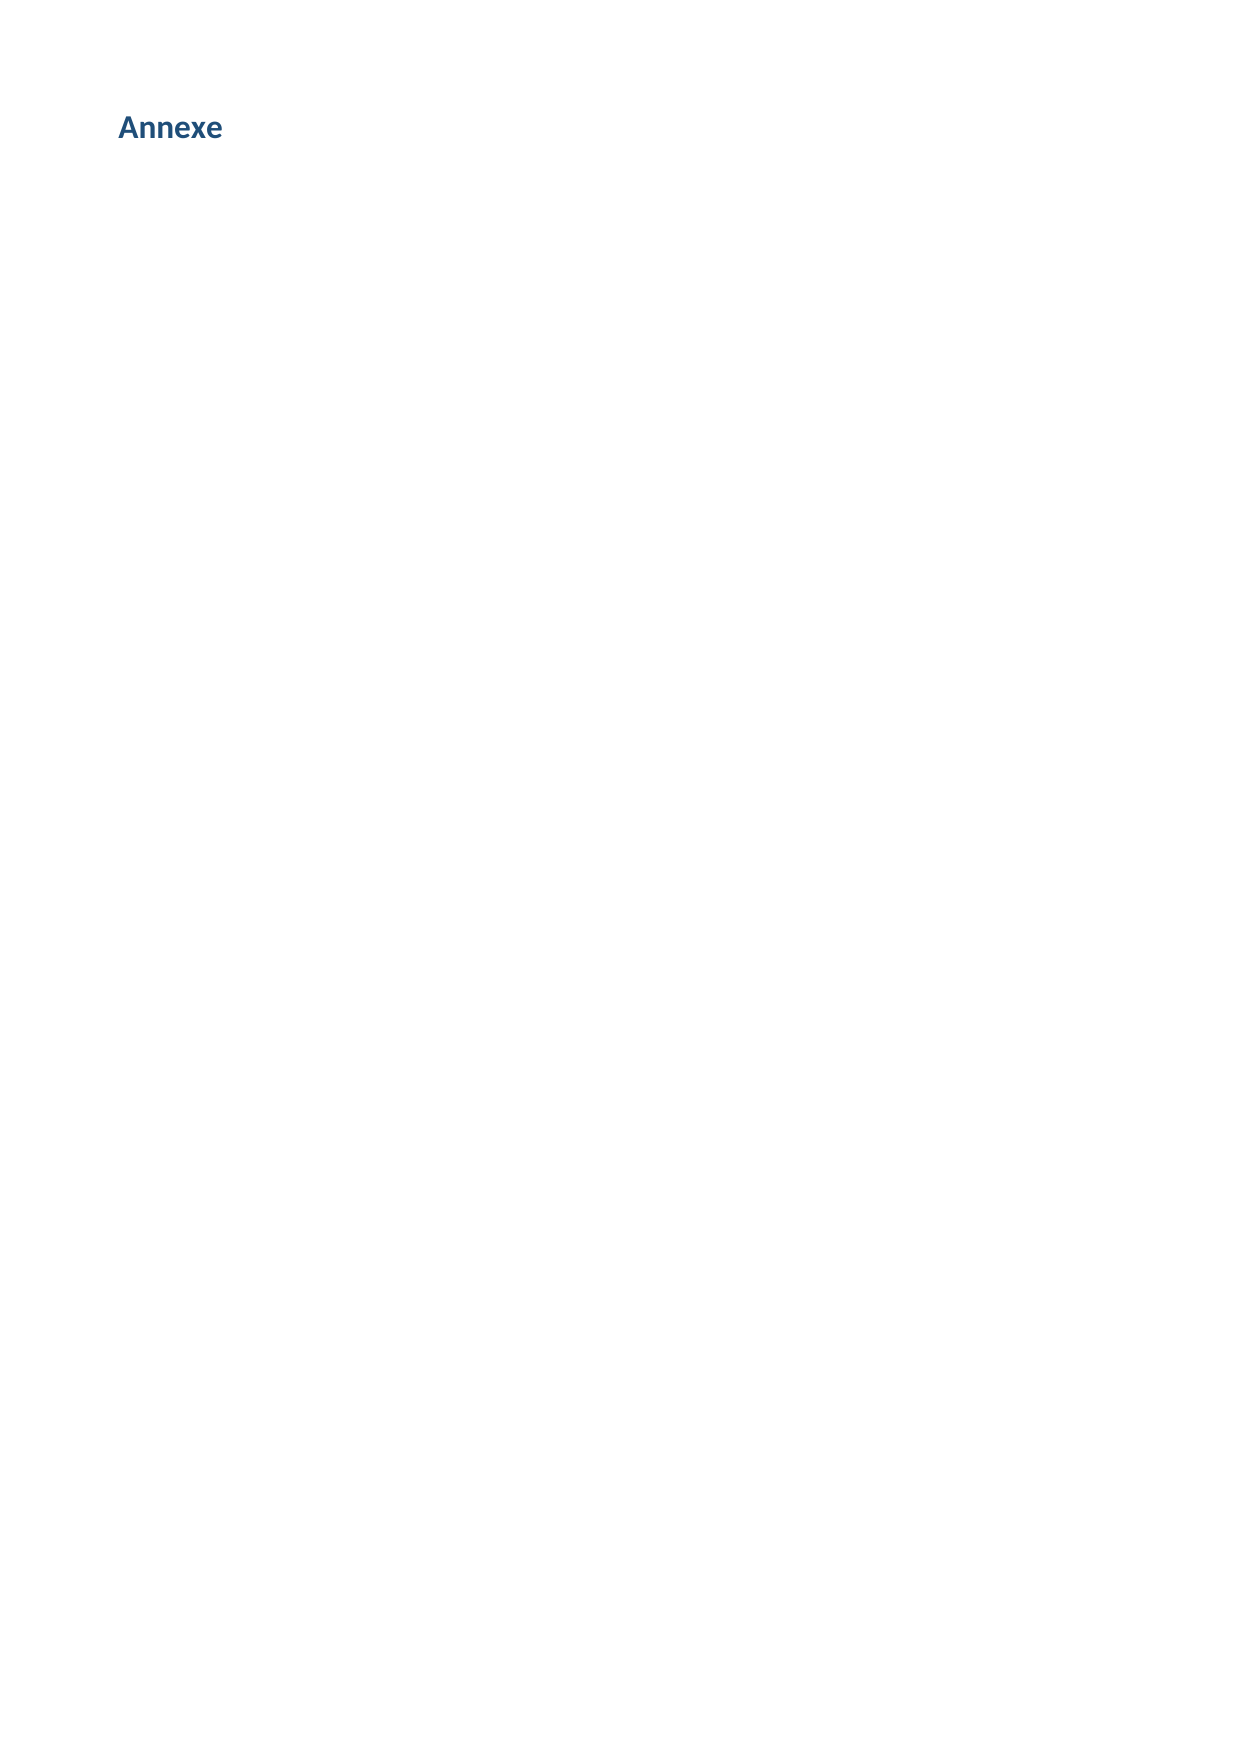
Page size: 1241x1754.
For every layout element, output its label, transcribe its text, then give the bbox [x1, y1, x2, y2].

subtitle Annexe [118, 106, 1122, 147]
